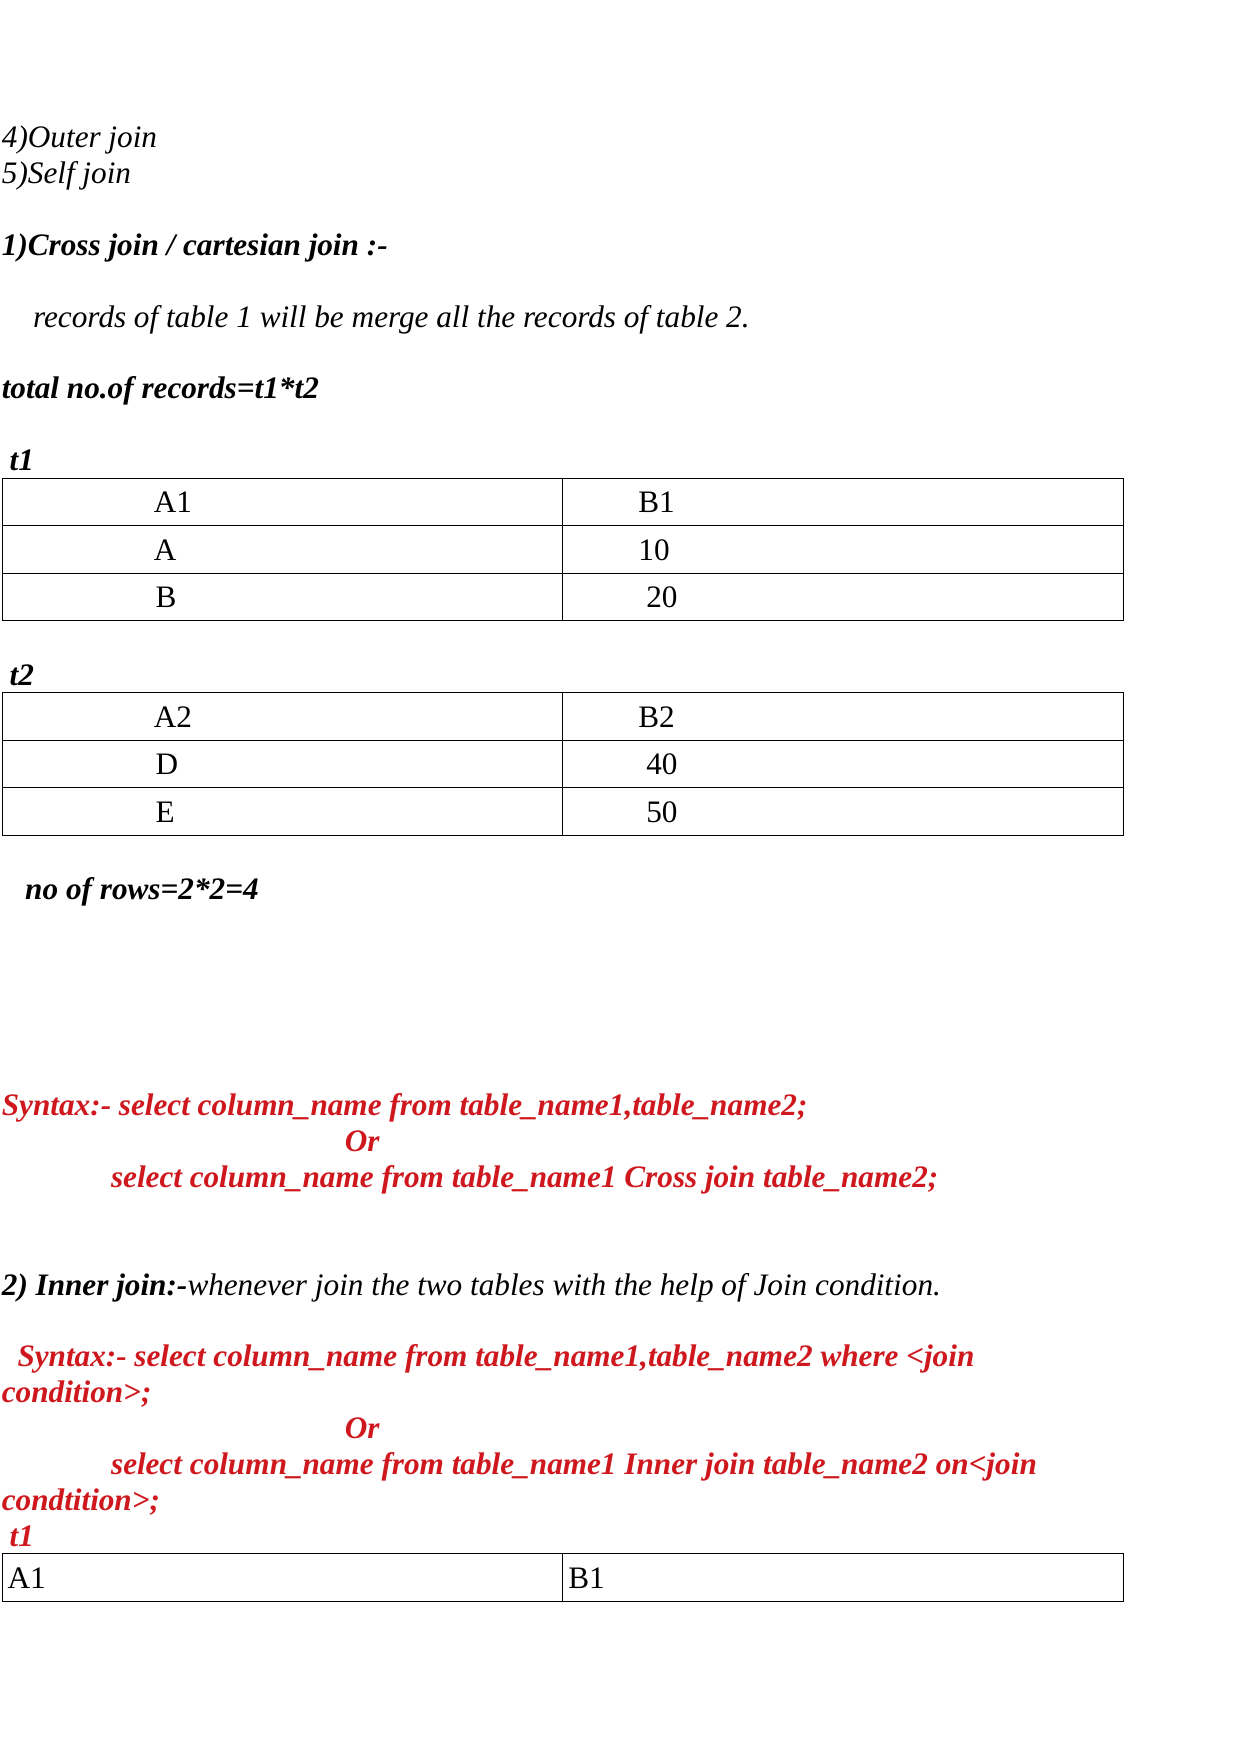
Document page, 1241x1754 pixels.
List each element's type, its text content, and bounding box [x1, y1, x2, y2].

text Syntax:- select column_name from table_name1,table_name2; [2, 1086, 1123, 1122]
table_header B1 [563, 479, 1123, 525]
table_cell 10 [563, 526, 1123, 572]
text select column_name from table_name1 Cross join table_name2; [2, 1158, 1123, 1194]
table_cell D [3, 741, 562, 787]
table_header B2 [563, 693, 1123, 739]
table_header B1 [563, 1554, 1123, 1601]
table_cell E [3, 788, 562, 834]
table_cell 50 [563, 788, 1123, 834]
text t1 [2, 442, 1123, 477]
text 1)Cross join / cartesian join :- [2, 226, 1123, 262]
text t2 [2, 656, 1123, 692]
text no of rows=2*2=4 [2, 871, 1123, 906]
table_header A1 [3, 479, 562, 525]
table_header A2 [3, 693, 562, 739]
text 4)Outer join [2, 118, 1123, 154]
text t1 [2, 1517, 1123, 1553]
text Syntax:- select column_name from table_name1,table_name2 where <join condition>; [2, 1338, 1123, 1409]
table_cell 20 [563, 574, 1123, 620]
text Or [2, 1409, 1123, 1446]
table_cell 40 [563, 741, 1123, 787]
table_cell A [3, 526, 562, 572]
text select column_name from table_name1 Inner join table_name2 on<join condtition>; [2, 1446, 1123, 1517]
text 5)Self join [2, 154, 1123, 190]
text total no.of records=t1*t2 [2, 370, 1123, 406]
table_header A1 [3, 1554, 562, 1601]
text records of table 1 will be merge all the records of table 2. [2, 298, 1123, 334]
table_cell B [3, 574, 562, 620]
text Or [2, 1122, 1123, 1158]
text 2) Inner join:-whenever join the two tables with the help of Join condition. [2, 1266, 1123, 1302]
